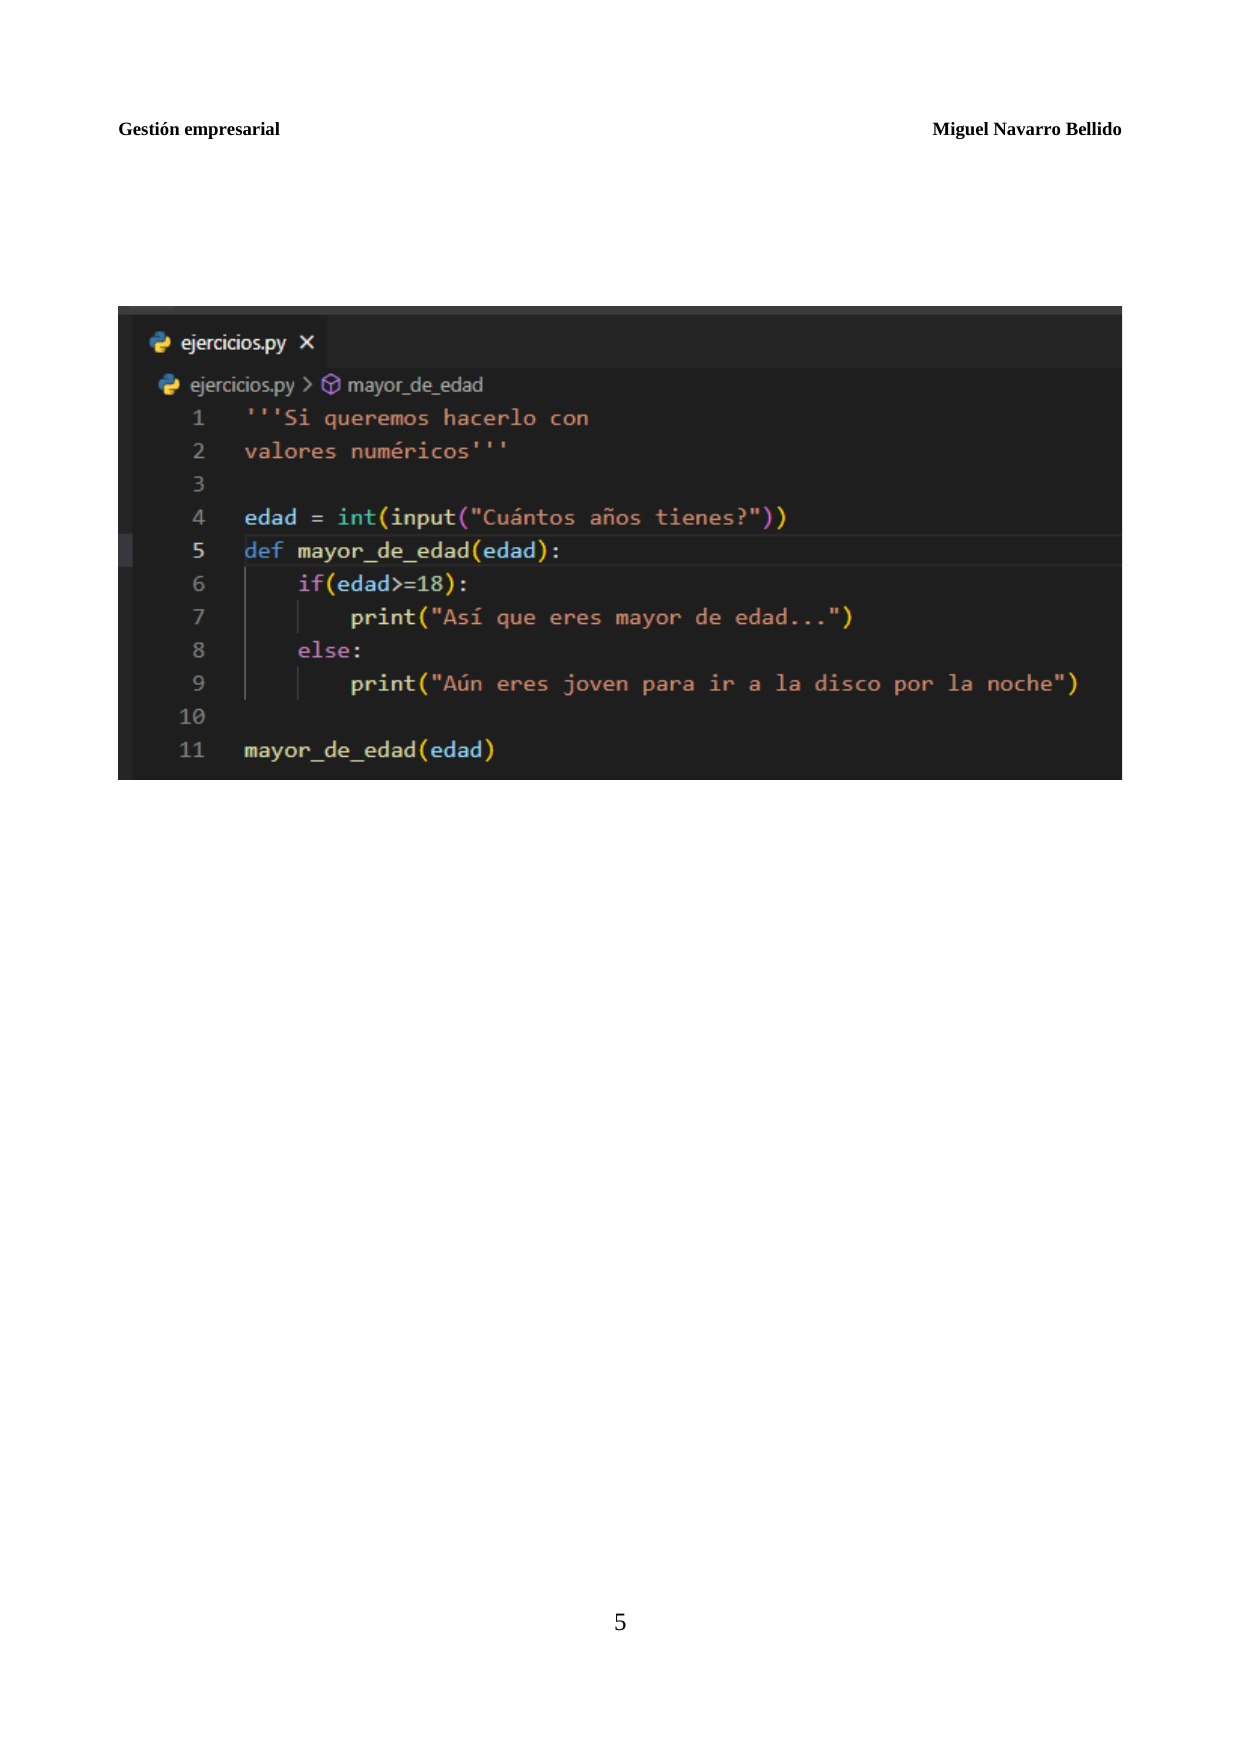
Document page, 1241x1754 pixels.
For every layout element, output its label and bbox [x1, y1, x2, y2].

picture [118, 306, 1123, 780]
